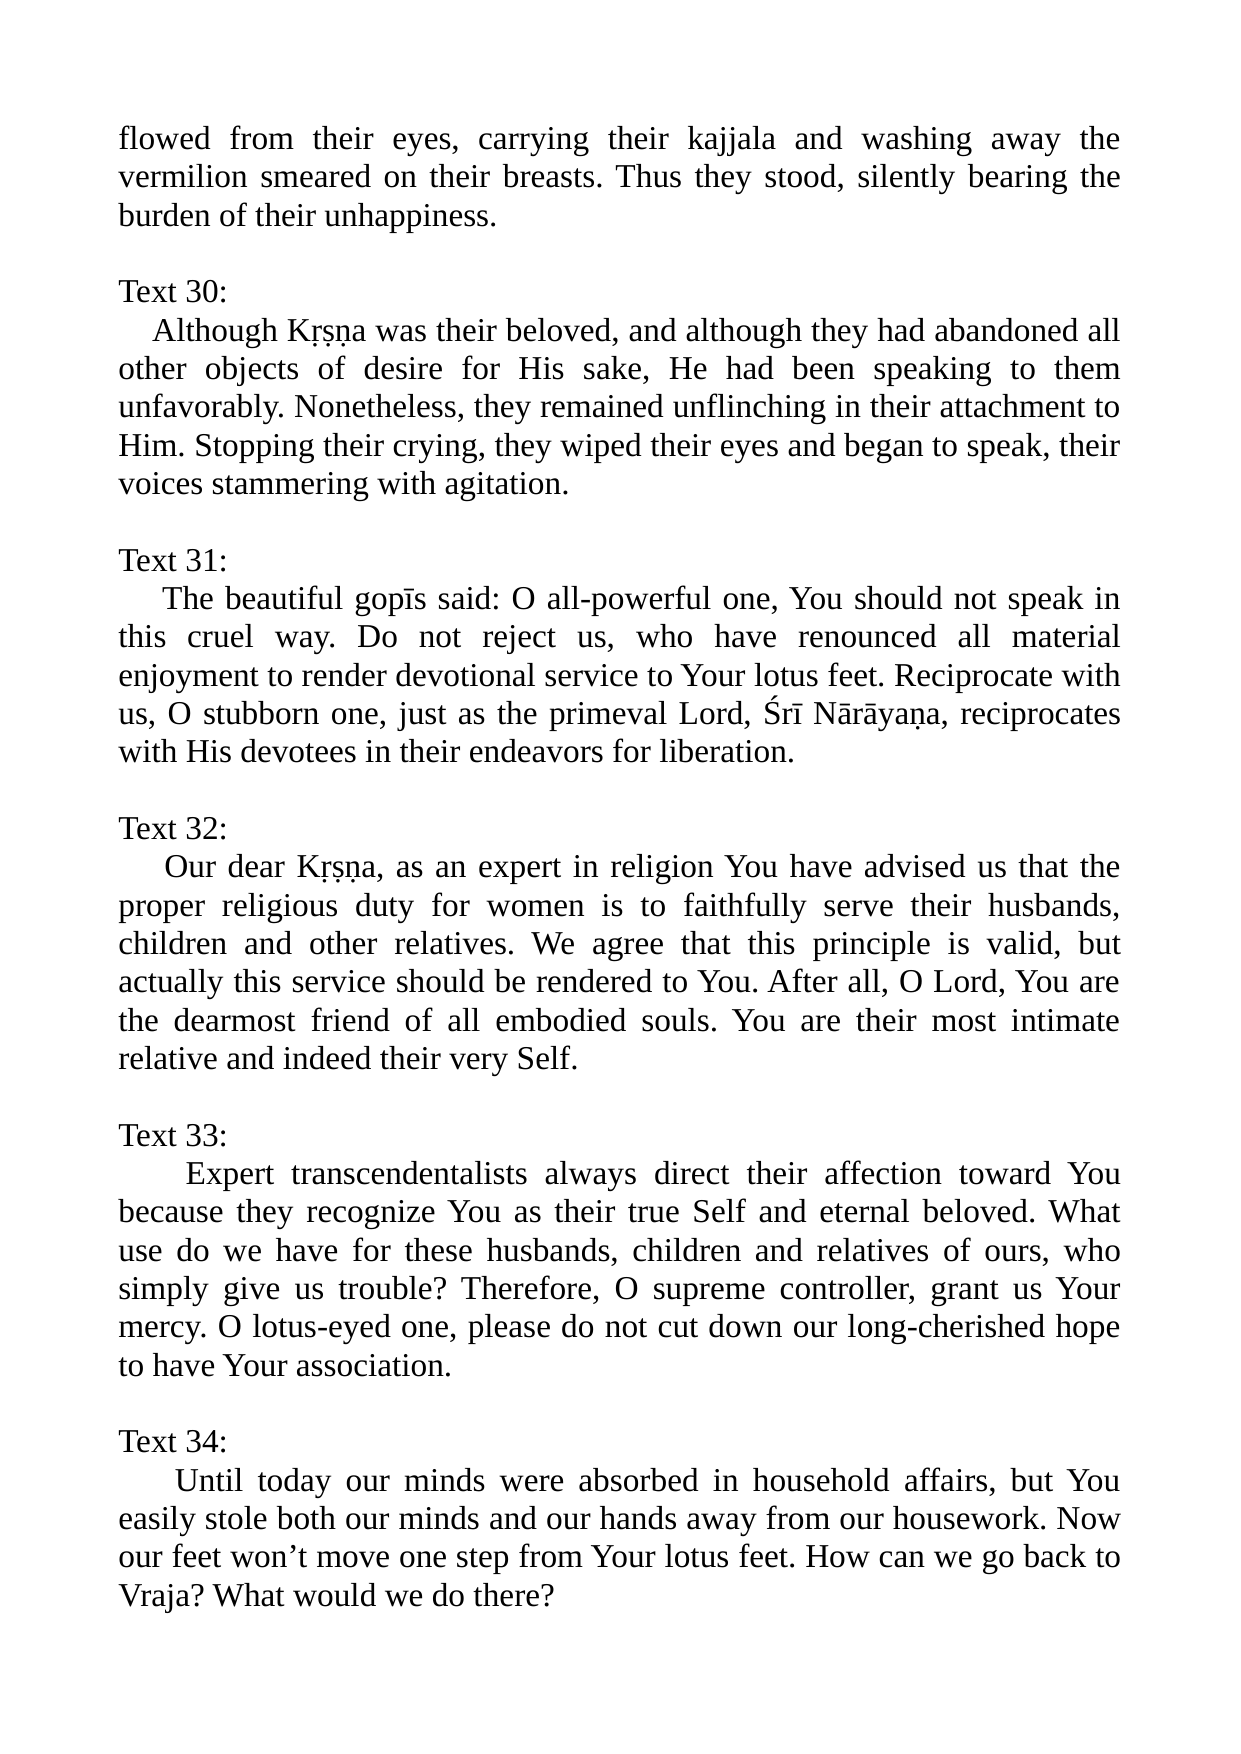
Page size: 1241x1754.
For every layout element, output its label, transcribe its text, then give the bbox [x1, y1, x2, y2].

text Text 30: [118, 271, 1122, 310]
text The beautiful gopīs said: O all-powerful one, You should not speak in this cruel way. Do not reject us, who have renounced all material enjoyment to render devotional service to Your lotus feet. Reciprocate with us, O stubborn one, just as the primeval Lord, Śrī Nārāyaṇa, reciprocates with His devotees in their endeavors for liberation. [118, 578, 1122, 770]
text Although Kṛṣṇa was their beloved, and although they had abandoned all other objects of desire for His sake, He had been speaking to them unfavorably. Nonetheless, they remained unflinching in their attachment to Him. Stopping their crying, they wiped their eyes and began to speak, their voices stammering with agitation. [118, 310, 1122, 501]
text Text 32: [118, 808, 1122, 846]
text Expert transcendentalists always direct their affection toward You because they recognize You as their true Self and eternal beloved. What use do we have for these husbands, children and relatives of ours, who simply give us trouble? Therefore, O supreme controller, grant us Your mercy. O lotus-eyed one, please do not cut down our long-cherished hope to have Your association. [118, 1153, 1122, 1383]
text Until today our minds were absorbed in household affairs, but You easily stole both our minds and our hands away from our housework. Now our feet won’t move one step from Your lotus feet. How can we go back to Vraja? What would we do there? [118, 1460, 1122, 1613]
text Text 33: [118, 1115, 1122, 1153]
text flowed from their eyes, carrying their kajjala and washing away the vermilion smeared on their breasts. Thus they stood, silently bearing the burden of their unhappiness. [118, 118, 1122, 233]
text Text 34: [118, 1421, 1122, 1460]
text Our dear Kṛṣṇa, as an expert in religion You have advised us that the proper religious duty for women is to faithfully serve their husbands, children and other relatives. We agree that this principle is valid, but actually this service should be rendered to You. After all, O Lord, You are the dearmost friend of all embodied souls. You are their most intimate relative and indeed their very Self. [118, 846, 1122, 1076]
text Text 31: [118, 540, 1122, 578]
